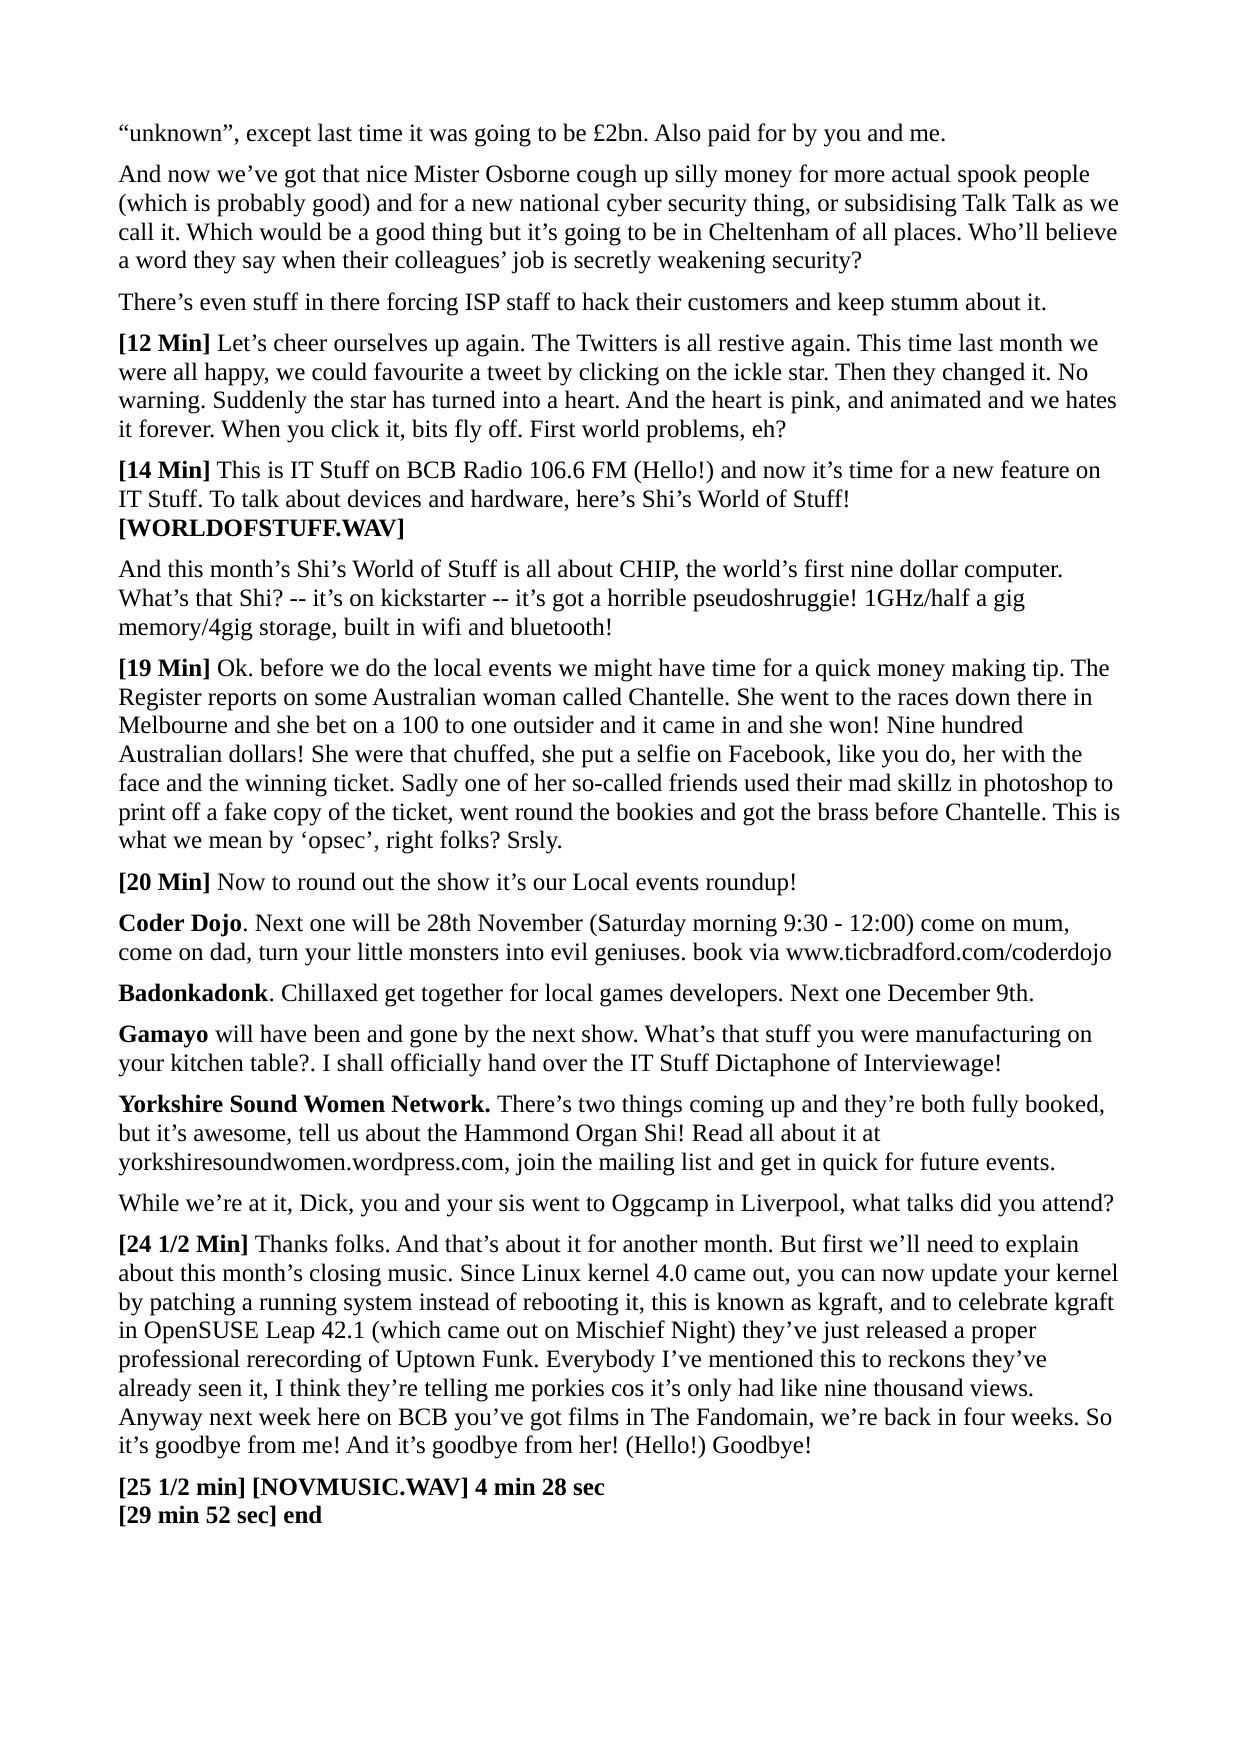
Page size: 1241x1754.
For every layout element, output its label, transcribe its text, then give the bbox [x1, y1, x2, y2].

text Gamayo will have been and gone by the next show. What’s that stuff you were manufacturing on your kitchen table?. I shall officially hand over the IT Stuff Dictaphone of Interviewage! [118, 1019, 1122, 1077]
text [25 1/2 min] [NOVMUSIC.WAV] 4 min 28 sec [29 min 52 sec] end [118, 1472, 1122, 1529]
text And this month’s Shi’s World of Stuff is all about CHIP, the world’s first nine dollar computer. What’s that Shi? -- it’s on kickstarter -- it’s got a horrible pseudoshruggie! 1GHz/half a gig memory/4gig storage, built in wifi and bluetooth! [118, 554, 1122, 641]
text Yorkshire Sound Women Network. There’s two things coming up and they’re both fully booked, but it’s awesome, tell us about the Hammond Organ Shi! Read all about it at yorkshiresoundwomen.wordpress.com, join the mailing list and get in quick for future events. [118, 1089, 1122, 1176]
text And now we’ve got that nice Mister Osborne cough up silly money for more actual spook people (which is probably good) and for a new national cyber security thing, or subsidising Talk Talk as we call it. Which would be a good thing but it’s going to be in Cheltenham of all places. Who’ll believe a word they say when their colleagues’ job is secretly weakening security? [118, 159, 1122, 274]
text While we’re at it, Dick, you and your sis went to Oggcamp in Liverpool, what talks did you attend? [118, 1188, 1122, 1217]
text [14 Min] This is IT Stuff on BCB Radio 106.6 FM (Hello!) and now it’s time for a new feature on IT Stuff. To talk about devices and hardware, here’s Shi’s World of Stuff! [WORLDOFSTUFF.WAV] [118, 456, 1122, 542]
text Coder Dojo. Next one will be 28th November (Saturday morning 9:30 - 12:00) come on mum, come on dad, turn your little monsters into evil geniuses. book via www.ticbradford.com/coderdojo [118, 908, 1122, 966]
text [24 1/2 Min] Thanks folks. And that’s about it for another month. But first we’ll need to explain about this month’s closing music. Since Linux kernel 4.0 came out, you can now update your kernel by patching a running system instead of rebooting it, this is known as kgraft, and to celebrate kgraft in OpenSUSE Leap 42.1 (which came out on Mischief Night) they’ve just released a proper professional rerecording of Uptown Funk. Everybody I’ve mentioned this to reckons they’ve already seen it, I think they’re telling me porkies cos it’s only had like nine thousand views. Anyway next week here on BCB you’ve got films in The Fandomain, we’re back in four weeks. So it’s goodbye from me! And it’s goodbye from her! (Hello!) Goodbye! [118, 1229, 1122, 1459]
text [12 Min] Let’s cheer ourselves up again. The Twitters is all restive again. This time last month we were all happy, we could favourite a tweet by clicking on the ickle star. Then they changed it. No warning. Suddenly the star has turned into a heart. And the heart is pink, and animated and we hates it forever. When you click it, bits fly off. First world problems, eh? [118, 328, 1122, 443]
text [19 Min] Ok. before we do the local events we might have time for a quick money making tip. The Register reports on some Australian woman called Chantelle. She went to the races down there in Melbourne and she bet on a 100 to one outsider and it came in and she won! Nine hundred Australian dollars! She were that chuffed, she put a selfie on Facebook, like you do, her with the face and the winning ticket. Sadly one of her so-called friends used their mad skillz in photoshop to print off a fake copy of the ticket, went round the bookies and got the brass before Chantelle. This is what we mean by ‘opsec’, right folks? Srsly. [118, 653, 1122, 854]
text There’s even stuff in there forcing ISP staff to hack their customers and keep stumm about it. [118, 287, 1122, 316]
text “unknown”, except last time it was going to be £2bn. Also paid for by you and me. [118, 118, 1122, 147]
text Badonkadonk. Chillaxed get together for local games developers. Next one December 9th. [118, 978, 1122, 1007]
text [20 Min] Now to round out the show it’s our Local events roundup! [118, 867, 1122, 896]
